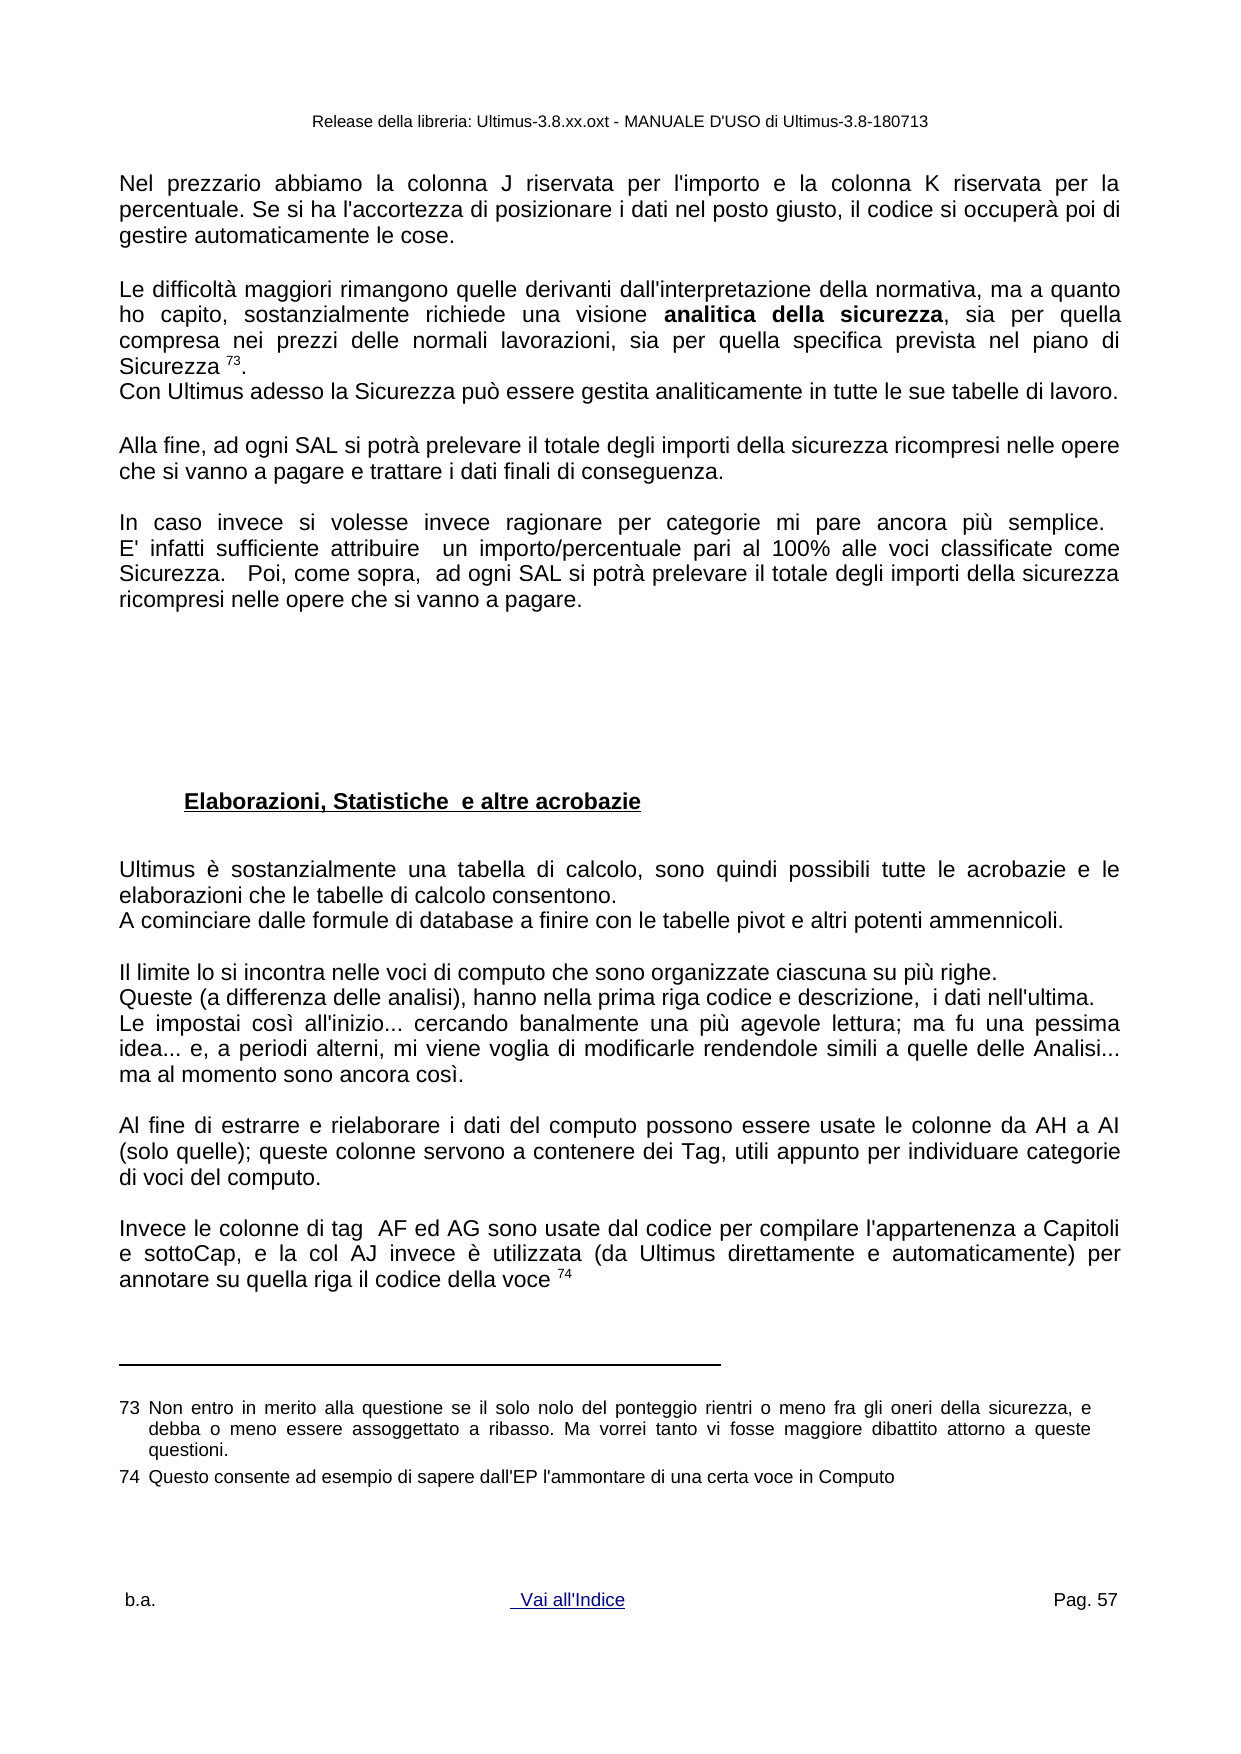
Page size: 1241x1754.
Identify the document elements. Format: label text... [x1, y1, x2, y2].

text Al fine di estrarre e rielaborare i dati del computo possono essere usate le colonne da AH a AI (solo quelle); queste colonne servono a contenere dei Tag, utili appunto per individuare categorie di voci del computo. [119, 1113, 1121, 1190]
text Ultimus è sostanzialmente una tabella di calcolo, sono quindi possibili tutte le acrobazie e le elaborazioni che le tabelle di calcolo consentono. [119, 857, 1121, 908]
text Le impostai così all'inizio... cercando banalmente una più agevole lettura; ma fu una pessima idea... e, a periodi alterni, mi viene voglia di modificarle rendendole simili a quelle delle Analisi... ma al momento sono ancora così. [119, 1010, 1121, 1087]
text A cominciare dalle formule di database a finire con le tabelle pivot e altri potenti ammennicoli. [119, 908, 1121, 933]
text Con Ultimus adesso la Sicurezza può essere gestita analiticamente in tutte le sue tabelle di lavoro. [119, 379, 1121, 404]
text Le difficoltà maggiori rimangono quelle derivanti dall'interpretazione della normativa, ma a quanto ho capito, sostanzialmente richiede una visione analitica della sicurezza, sia per quella compresa nei prezzi delle normali lavorazioni, sia per quella specifica prevista nel piano di Sicurezza . [119, 276, 1121, 379]
text Nel prezzario abbiamo la colonna J riservata per l'importo e la colonna K riservata per la percentuale. Se si ha l'accortezza di posizionare i dati nel posto giusto, il codice si occuperà poi di gestire automaticamente le cose. [119, 171, 1121, 248]
text Invece le colonne di tag AF ed AG sono usate dal codice per compilare l'appartenenza a Capitoli e sottoCap, e la col AJ invece è utilizzata (da Ultimus direttamente e automaticamente) per annotare su quella riga il codice della voce [119, 1215, 1121, 1292]
text Queste (a differenza delle analisi), hanno nella prima riga codice e descrizione, i dati nell'ultima. [119, 985, 1121, 1010]
text Il limite lo si incontra nelle voci di computo che sono organizzate ciascuna su più righe. [119, 959, 1121, 985]
text In caso invece si volesse invece ragionare per categorie mi pare ancora più semplice. E' infatti sufficiente attribuire un importo/percentuale pari al 100% alle voci classificate come Sicurezza. Poi, come sopra, ad ogni SAL si potrà prelevare il totale degli importi della sicurezza ricompresi nelle opere che si vanno a pagare. [119, 484, 1121, 612]
text Questo consente ad esempio di sapere dall'EP l'ammontare di una certa voce in Computo [119, 1466, 1092, 1487]
text Non entro in merito alla questione se il solo nolo del ponteggio rientri o meno fra gli oneri della sicurezza, e debba o meno essere assoggettato a ribasso. Ma vorrei tanto vi fosse maggiore dibattito attorno a queste questioni. [119, 1398, 1092, 1461]
subtitle Elaborazioni, Statistiche e altre acrobazie [119, 789, 1121, 815]
text Alla fine, ad ogni SAL si potrà prelevare il totale degli importi della sicurezza ricompresi nelle opere che si vanno a pagare e trattare i dati finali di conseguenza. [119, 433, 1121, 484]
